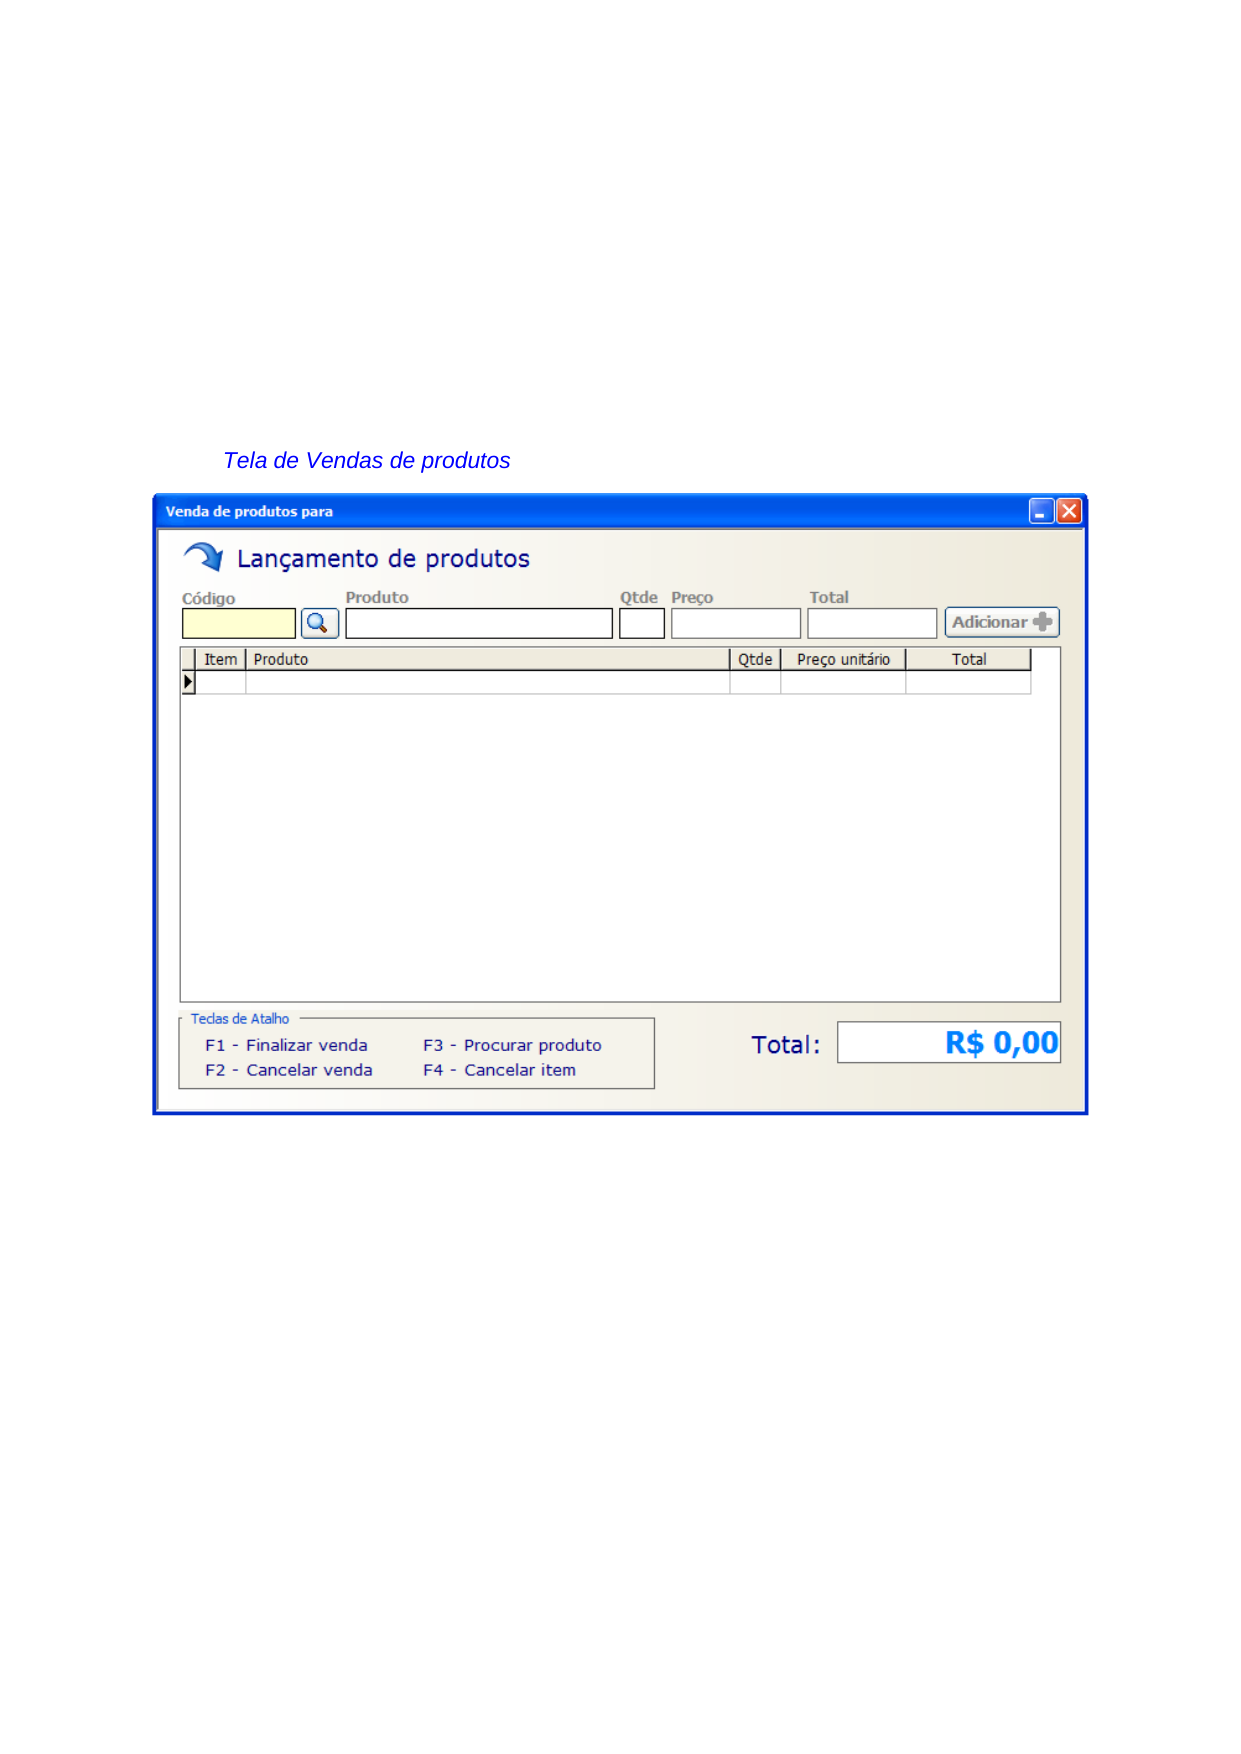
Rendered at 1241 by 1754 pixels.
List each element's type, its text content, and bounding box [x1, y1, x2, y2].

text Tela de Vendas de produtos [148, 447, 1092, 474]
picture [150, 493, 1096, 1124]
